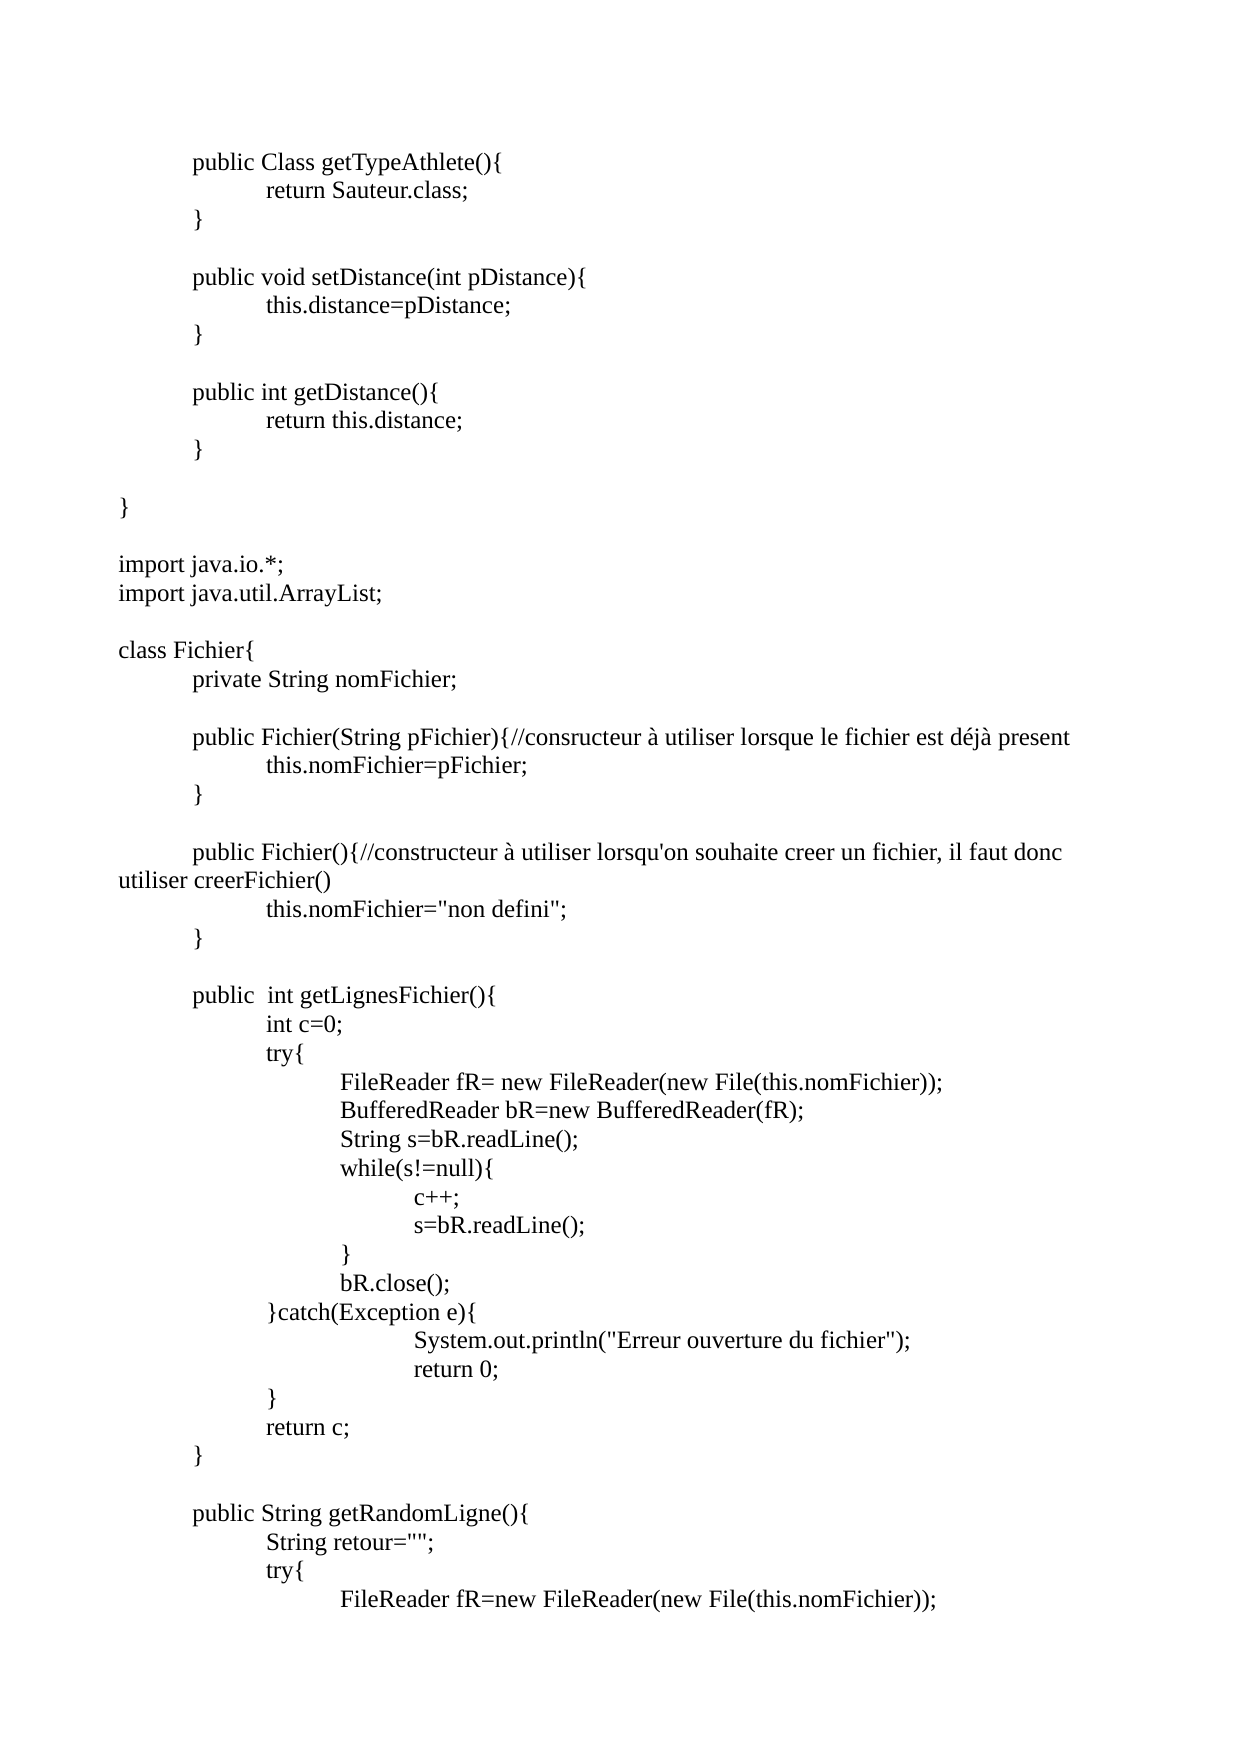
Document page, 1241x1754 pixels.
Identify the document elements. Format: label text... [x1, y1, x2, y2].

text c++; [118, 1182, 1122, 1211]
text public int getLignesFichier(){ [118, 981, 1122, 1009]
text return this.distance; [118, 406, 1122, 434]
text } [118, 492, 1122, 521]
text public Fichier(String pFichier){//consructeur à utiliser lorsque le fichier est déjà present [118, 722, 1122, 751]
text public Class getTypeAthlete(){ [118, 147, 1122, 176]
text try{ [118, 1556, 1122, 1584]
text } [118, 779, 1122, 808]
text class Fichier{ [118, 636, 1122, 664]
text BufferedReader bR=new BufferedReader(fR); [118, 1096, 1122, 1124]
text bR.close(); [118, 1268, 1122, 1297]
text String retour=""; [118, 1527, 1122, 1556]
text while(s!=null){ [118, 1153, 1122, 1182]
text s=bR.readLine(); [118, 1211, 1122, 1239]
text } [118, 1441, 1122, 1469]
text import java.util.ArrayList; [118, 578, 1122, 607]
text } [118, 1239, 1122, 1268]
text private String nomFichier; [118, 664, 1122, 693]
text public Fichier(){//constructeur à utiliser lorsqu'on souhaite creer un fichier, il faut donc utiliser creerFichier() [118, 837, 1122, 894]
text import java.io.*; [118, 549, 1122, 578]
text return Sauteur.class; [118, 176, 1122, 204]
text FileReader fR= new FileReader(new File(this.nomFichier)); [118, 1067, 1122, 1096]
text this.nomFichier=pFichier; [118, 751, 1122, 779]
text System.out.println("Erreur ouverture du fichier"); [118, 1326, 1122, 1354]
text } [118, 319, 1122, 348]
text return 0; [118, 1354, 1122, 1383]
text } [118, 923, 1122, 952]
text this.distance=pDistance; [118, 291, 1122, 319]
text String s=bR.readLine(); [118, 1124, 1122, 1153]
text public int getDistance(){ [118, 377, 1122, 406]
text public String getRandomLigne(){ [118, 1498, 1122, 1527]
text this.nomFichier="non defini"; [118, 894, 1122, 923]
text }catch(Exception e){ [118, 1297, 1122, 1326]
text FileReader fR=new FileReader(new File(this.nomFichier)); [118, 1584, 1122, 1613]
text public void setDistance(int pDistance){ [118, 262, 1122, 291]
text } [118, 1383, 1122, 1412]
text } [118, 434, 1122, 463]
text int c=0; [118, 1009, 1122, 1038]
text try{ [118, 1038, 1122, 1067]
text } [118, 204, 1122, 233]
text return c; [118, 1412, 1122, 1441]
